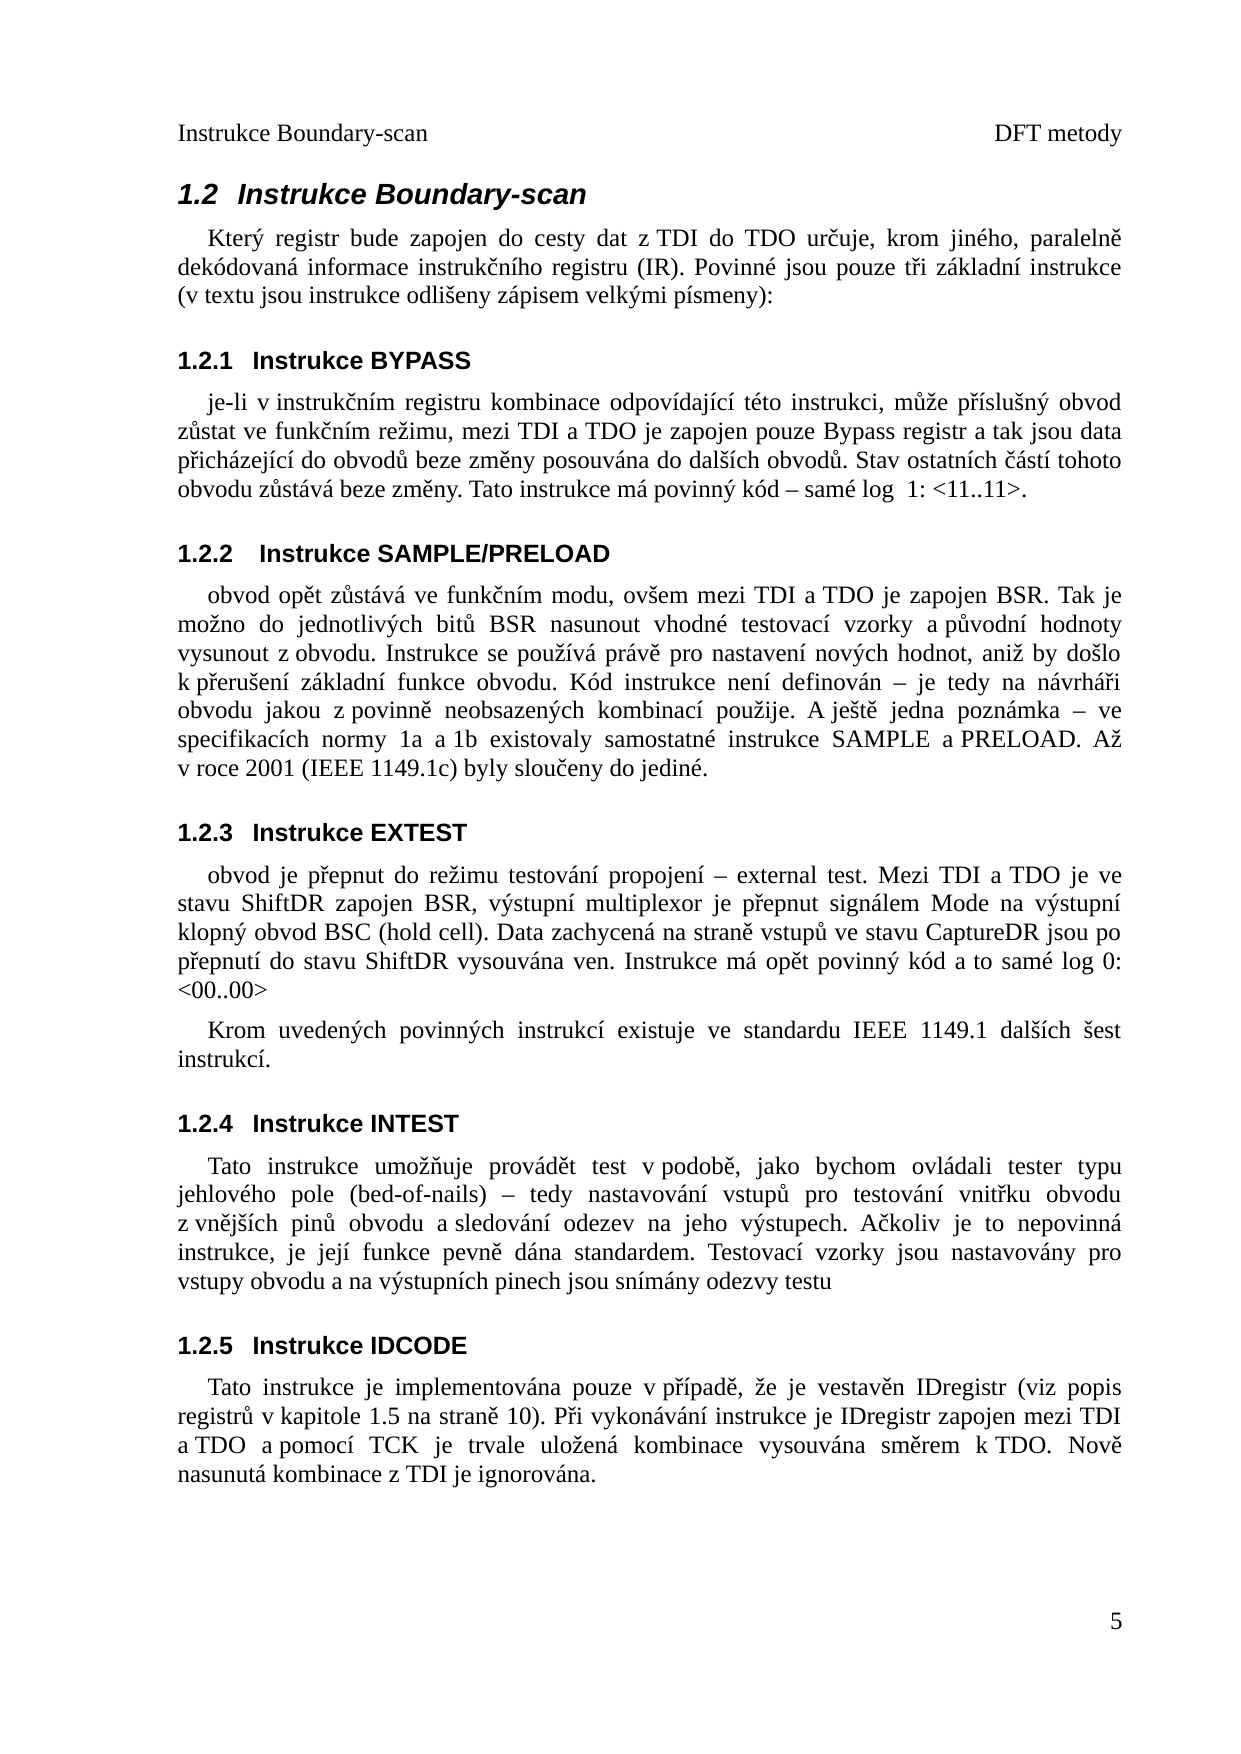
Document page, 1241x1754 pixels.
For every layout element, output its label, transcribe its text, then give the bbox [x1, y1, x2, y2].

text Krom uvedených povinných instrukcí existuje ve standardu IEEE 1149.1 dalších šest instrukcí. [177, 1015, 1122, 1073]
text obvod je přepnut do režimu testování propojení – external test. Mezi TDI a TDO je ve stavu ShiftDR zapojen BSR, výstupní multiplexor je přepnut signálem Mode na výstupní klopný obvod BSC (hold cell). Data zachycená na straně vstupů ve stavu CaptureDR jsou po přepnutí do stavu ShiftDR vysouvána ven. Instrukce má opět povinný kód a to samé log 0: <00..00> [177, 860, 1122, 1003]
text je-li v instrukčním registru kombinace odpovídající této instrukci, může příslušný obvod zůstat ve funkčním režimu, mezi TDI a TDO je zapojen pouze Bypass registr a tak jsou data přicházející do obvodů beze změny posouvána do dalších obvodů. Stav ostatních částí tohoto obvodu zůstává beze změny. Tato instrukce má povinný kód – samé log 1: <11..11>. [177, 387, 1122, 502]
subtitle Instrukce SAMPLE/PRELOAD [177, 539, 1122, 568]
subtitle Instrukce Boundary-scan [177, 177, 1122, 211]
text obvod opět zůstává ve funkčním modu, ovšem mezi TDI a TDO je zapojen BSR. Tak je možno do jednotlivých bitů BSR nasunout vhodné testovací vzorky a původní hodnoty vysunout z obvodu. Instrukce se používá právě pro nastavení nových hodnot, aniž by došlo k přerušení základní funkce obvodu. Kód instrukce není definován – je tedy na návrháři obvodu jakou z povinně neobsazených kombinací použije. A ještě jedna poznámka – ve specifikacích normy 1a a 1b existovaly samostatné instrukce SAMPLE a PRELOAD. Až v roce 2001 (IEEE 1149.1c) byly sloučeny do jediné. [177, 580, 1122, 782]
subtitle Instrukce EXTEST [177, 818, 1122, 847]
subtitle Instrukce INTEST [177, 1109, 1122, 1138]
subtitle Instrukce BYPASS [177, 346, 1122, 375]
subtitle Instrukce IDCODE [177, 1331, 1122, 1360]
text Který registr bude zapojen do cesty dat z TDI do TDO určuje, krom jiného, paralelně dekódovaná informace instrukčního registru (IR). Povinné jsou pouze tři základní instrukce (v textu jsou instrukce odlišeny zápisem velkými písmeny): [177, 223, 1122, 309]
text Tato instrukce umožňuje provádět test v podobě, jako bychom ovládali tester typu jehlového pole (bed-of-nails) – tedy nastavování vstupů pro testování vnitřku obvodu z vnějších pinů obvodu a sledování odezev na jeho výstupech. Ačkoliv je to nepovinná instrukce, je její funkce pevně dána standardem. Testovací vzorky jsou nastavovány pro vstupy obvodu a na výstupních pinech jsou snímány odezvy testu [177, 1151, 1122, 1294]
text Tato instrukce je implementována pouze v případě, že je vestavěn IDregistr (viz popis registrů v kapitole 1.5 na straně 10). Při vykonávání instrukce je IDregistr zapojen mezi TDI a TDO a pomocí TCK je trvale uložená kombinace vysouvána směrem k TDO. Nově nasunutá kombinace z TDI je ignorována. [177, 1372, 1122, 1487]
